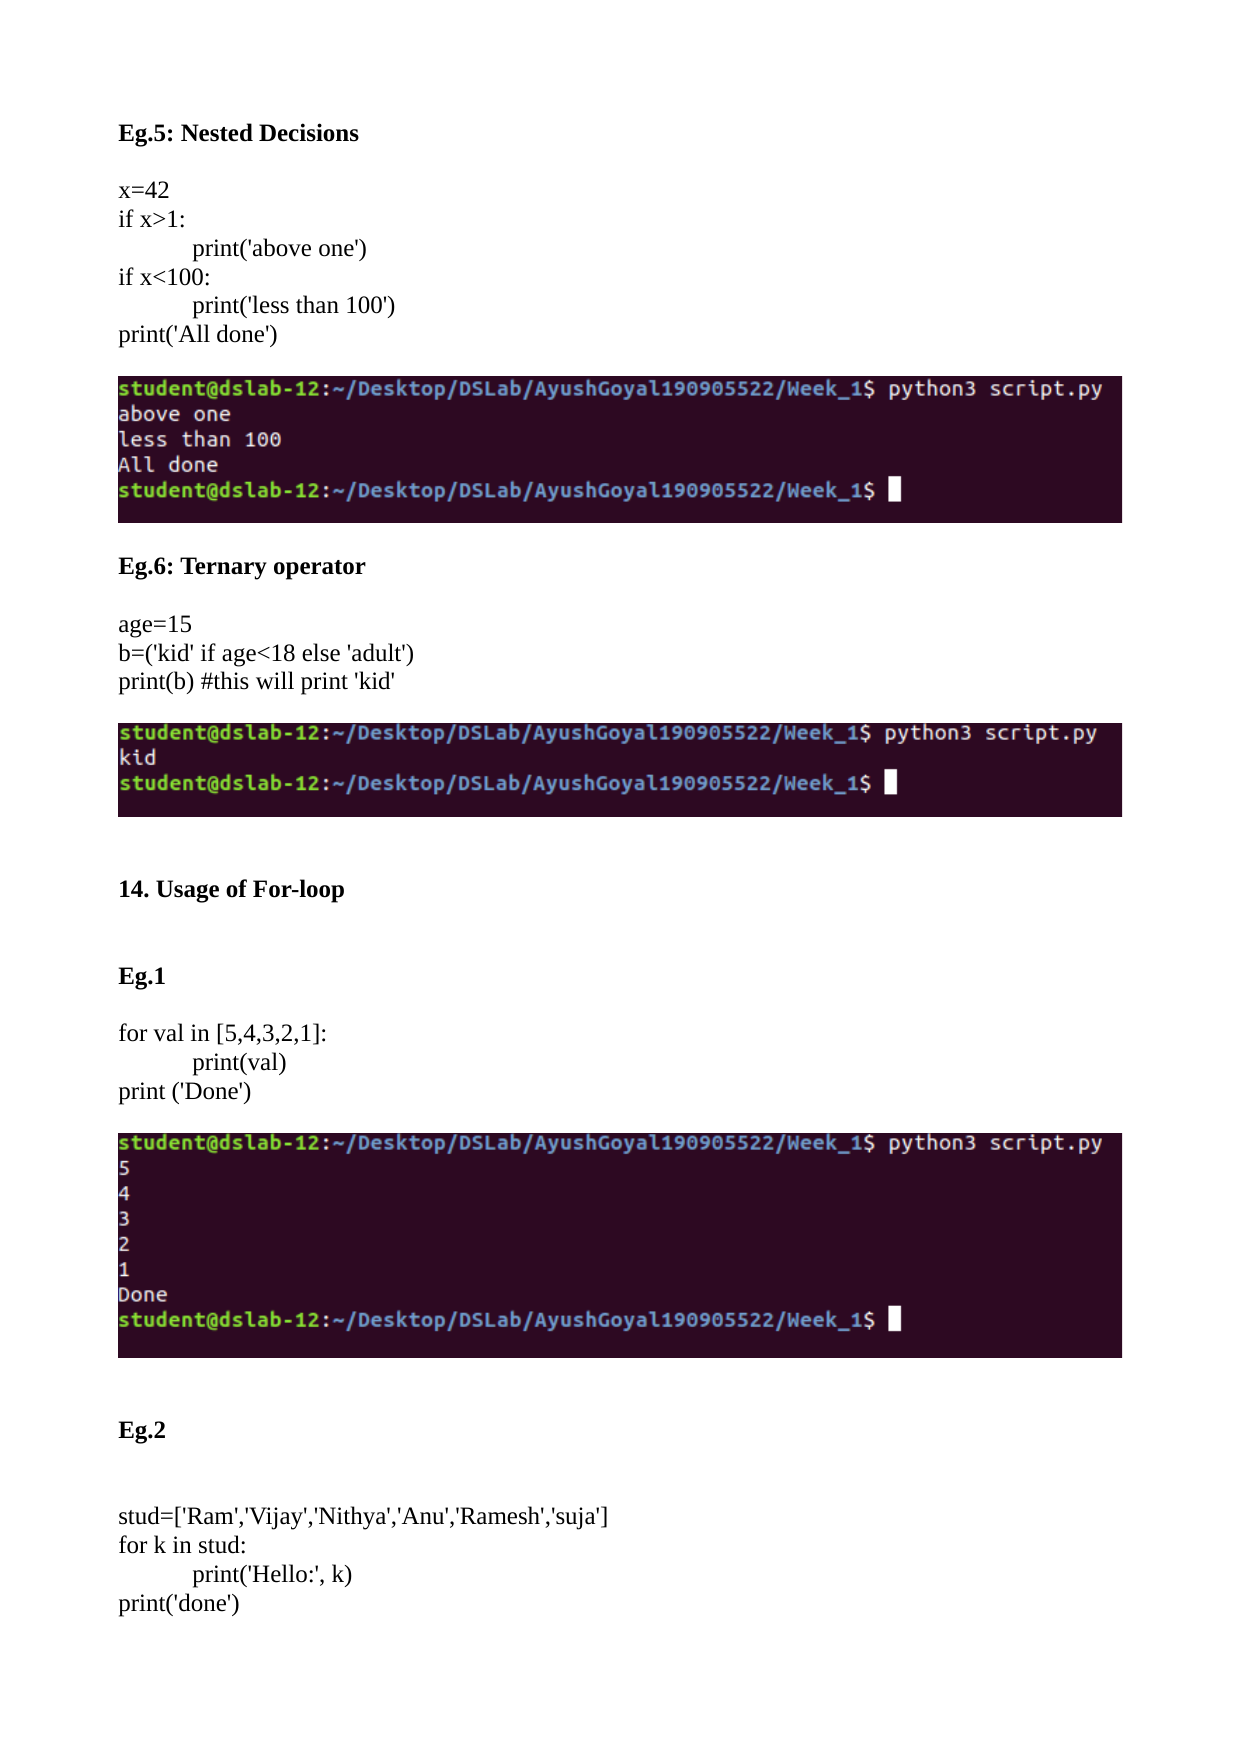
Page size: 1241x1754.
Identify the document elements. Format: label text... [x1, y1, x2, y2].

text print('All done') [118, 319, 1122, 348]
text print('less than 100') [118, 291, 1122, 319]
picture [118, 723, 1123, 817]
picture [118, 376, 1123, 523]
text Eg.6: Ternary operator [118, 551, 1122, 580]
picture [118, 1133, 1123, 1358]
text for val in [5,4,3,2,1]: [118, 1018, 1122, 1047]
text Eg.2 [118, 1415, 1122, 1444]
text Eg.5: Nested Decisions [118, 118, 1122, 147]
text print('above one') [118, 233, 1122, 262]
text if x<100: [118, 262, 1122, 291]
text age=15 [118, 609, 1122, 638]
text b=('kid' if age<18 else 'adult') [118, 638, 1122, 666]
text x=42 [118, 176, 1122, 204]
text print('done') [118, 1588, 1122, 1616]
text print(b) #this will print 'kid' [118, 666, 1122, 695]
text print(val) [118, 1047, 1122, 1076]
text stud=['Ram','Vijay','Nithya','Anu','Ramesh','suja'] [118, 1501, 1122, 1530]
text 14. Usage of For-loop [118, 874, 1122, 903]
text for k in stud: [118, 1530, 1122, 1559]
text if x>1: [118, 204, 1122, 233]
text print ('Done') [118, 1076, 1122, 1104]
text Eg.1 [118, 961, 1122, 989]
text print('Hello:', k) [118, 1559, 1122, 1588]
